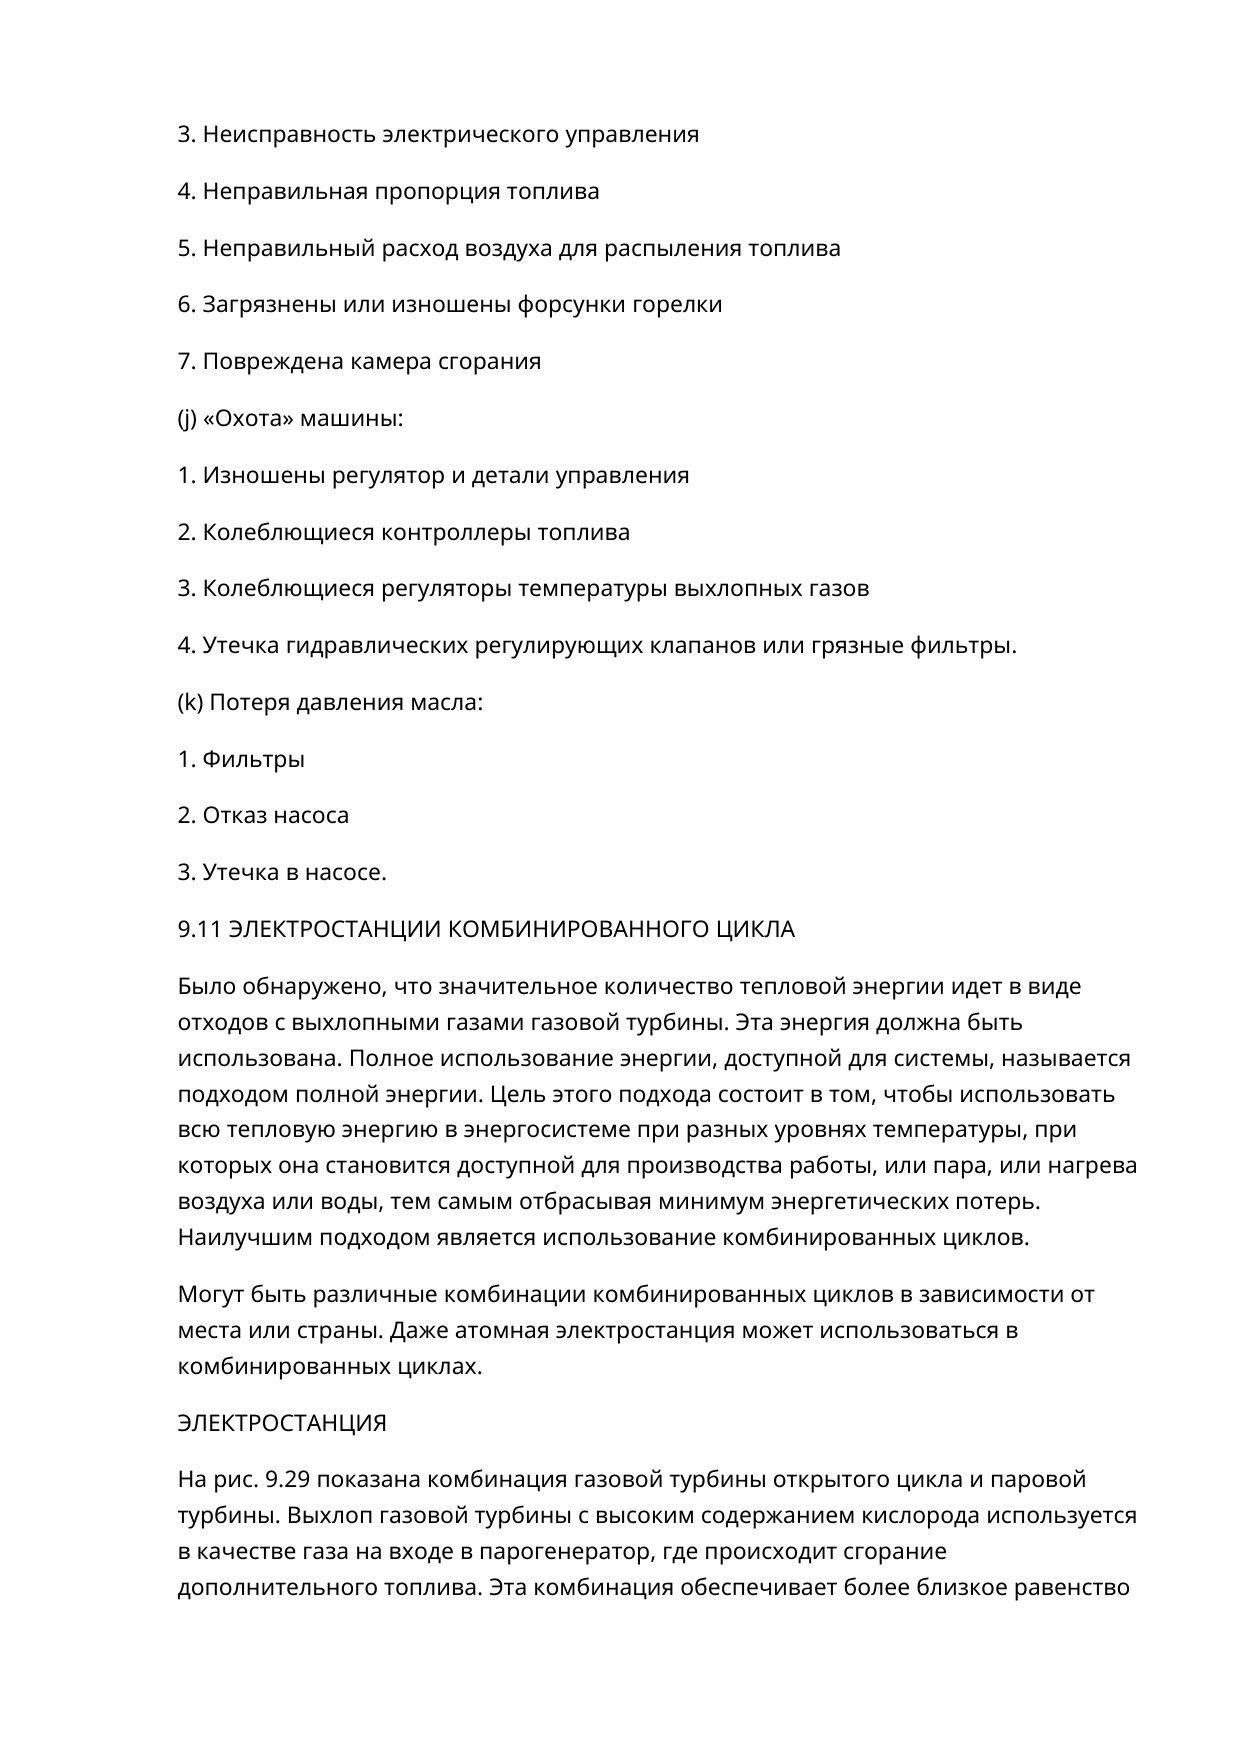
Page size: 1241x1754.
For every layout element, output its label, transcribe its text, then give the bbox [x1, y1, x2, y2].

text 3. Колеблющиеся регуляторы температуры выхлопных газов [177, 572, 1152, 603]
text Было обнаружено, что значительное количество тепловой энергии идет в виде отходов с выхлопными газами газовой турбины. Эта энергия должна быть использована. Полное использование энергии, доступной для системы, называется подходом полной энергии. Цель этого подхода состоит в том, чтобы использовать всю тепловую энергию в энергосистеме при разных уровнях температуры, при которых она становится доступной для производства работы, или пара, или нагрева воздуха или воды, тем самым отбрасывая минимум энергетических потерь. Наилучшим подходом является использование комбинированных циклов. [177, 970, 1152, 1252]
text (k) Потеря давления масла: [177, 686, 1152, 717]
text На рис. 9.29 показана комбинация газовой турбины открытого цикла и паровой турбины. Выхлоп газовой турбины с высоким содержанием кислорода используется в качестве газа на входе в парогенератор, где происходит сгорание дополнительного топлива. Эта комбинация обеспечивает более близкое равенство [177, 1463, 1152, 1602]
text 6. Загрязнены или изношены форсунки горелки [177, 288, 1152, 320]
text 1. Фильтры [177, 743, 1152, 774]
text 4. Неправильная пропорция топлива [177, 175, 1152, 206]
text 4. Утечка гидравлических регулирующих клапанов или грязные фильтры. [177, 629, 1152, 660]
text 9.11 ЭЛЕКТРОСТАНЦИИ КОМБИНИРОВАННОГО ЦИКЛА [177, 913, 1152, 944]
text Могут быть различные комбинации комбинированных циклов в зависимости от места или страны. Даже атомная электростанция может использоваться в комбинированных циклах. [177, 1278, 1152, 1381]
text 2. Колеблющиеся контроллеры топлива [177, 516, 1152, 547]
text 5. Неправильный расход воздуха для распыления топлива [177, 232, 1152, 263]
text 7. Повреждена камера сгорания [177, 345, 1152, 376]
text ЭЛЕКТРОСТАНЦИЯ [177, 1407, 1152, 1438]
text 3. Утечка в насосе. [177, 856, 1152, 887]
text 2. Отказ насоса [177, 799, 1152, 831]
text (j) «Охота» машины: [177, 402, 1152, 433]
text 3. Неисправность электрического управления [177, 118, 1152, 149]
text 1. Изношены регулятор и детали управления [177, 459, 1152, 490]
